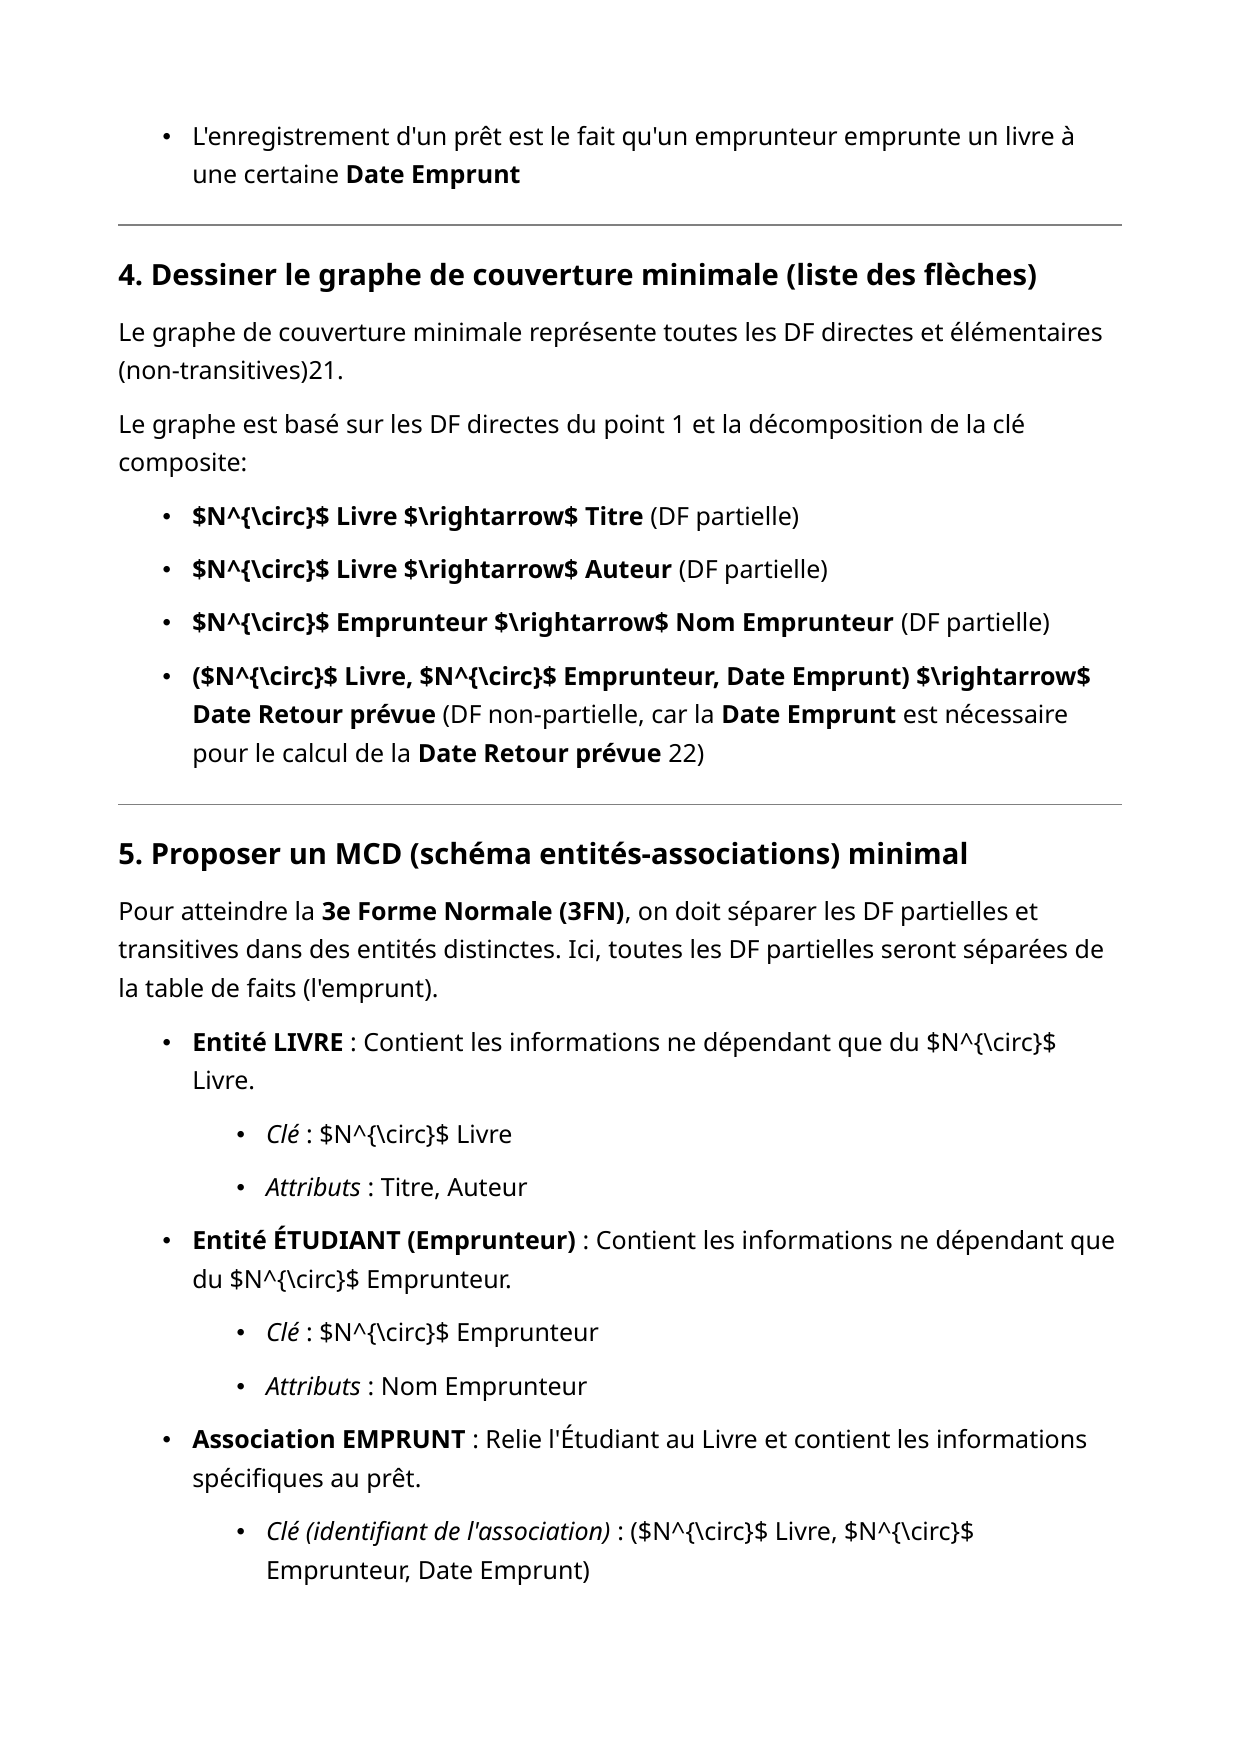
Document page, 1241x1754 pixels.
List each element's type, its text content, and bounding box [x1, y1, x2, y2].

list $N^{\circ}$ Livre $\rightarrow$ Auteur (DF partielle) [162, 552, 1122, 586]
text Le graphe de couverture minimale représente toutes les DF directes et élémentaires (non-transitives)21. [118, 314, 1122, 387]
text Le graphe est basé sur les DF directes du point 1 et la décomposition de la clé composite: [118, 406, 1122, 479]
list $N^{\circ}$ Emprunteur $\rightarrow$ Nom Emprunteur (DF partielle) [162, 605, 1122, 639]
list Association EMPRUNT : Relie l'Étudiant au Livre et contient les informations spécifiques au prêt. [162, 1422, 1122, 1494]
list Clé : $N^{\circ}$ Emprunteur [236, 1315, 1122, 1349]
list Attributs : Nom Emprunteur [236, 1368, 1122, 1402]
list L'enregistrement d'un prêt est le fait qu'un emprunteur emprunte un livre à une certaine Date Emprunt [162, 118, 1122, 191]
list Clé (identifiant de l'association) : ($N^{\circ}$ Livre, $N^{\circ}$ Emprunteur, Date Emprunt) [236, 1514, 1122, 1587]
list ($N^{\circ}$ Livre, $N^{\circ}$ Emprunteur, Date Emprunt) $\rightarrow$ Date Retour prévue (DF non-partielle, car la Date Emprunt est nécessaire pour le calcul de la Date Retour prévue 22) [162, 658, 1122, 770]
list $N^{\circ}$ Livre $\rightarrow$ Titre (DF partielle) [162, 498, 1122, 532]
text Pour atteindre la 3e Forme Normale (3FN), on doit séparer les DF partielles et transitives dans des entités distinctes. Ici, toutes les DF partielles seront séparées de la table de faits (l'emprunt). [118, 893, 1122, 1005]
list Attributs : Titre, Auteur [236, 1169, 1122, 1204]
subtitle 4. Dessiner le graphe de couverture minimale (liste des flèches) [118, 254, 1122, 294]
list Clé : $N^{\circ}$ Livre [236, 1116, 1122, 1150]
list Entité ÉTUDIANT (Emprunteur) : Contient les informations ne dépendant que du $N^{\circ}$ Emprunteur. [162, 1223, 1122, 1296]
subtitle 5. Proposer un MCD (schéma entités-associations) minimal [118, 833, 1122, 873]
list Entité LIVRE : Contient les informations ne dépendant que du $N^{\circ}$ Livre. [162, 1024, 1122, 1097]
